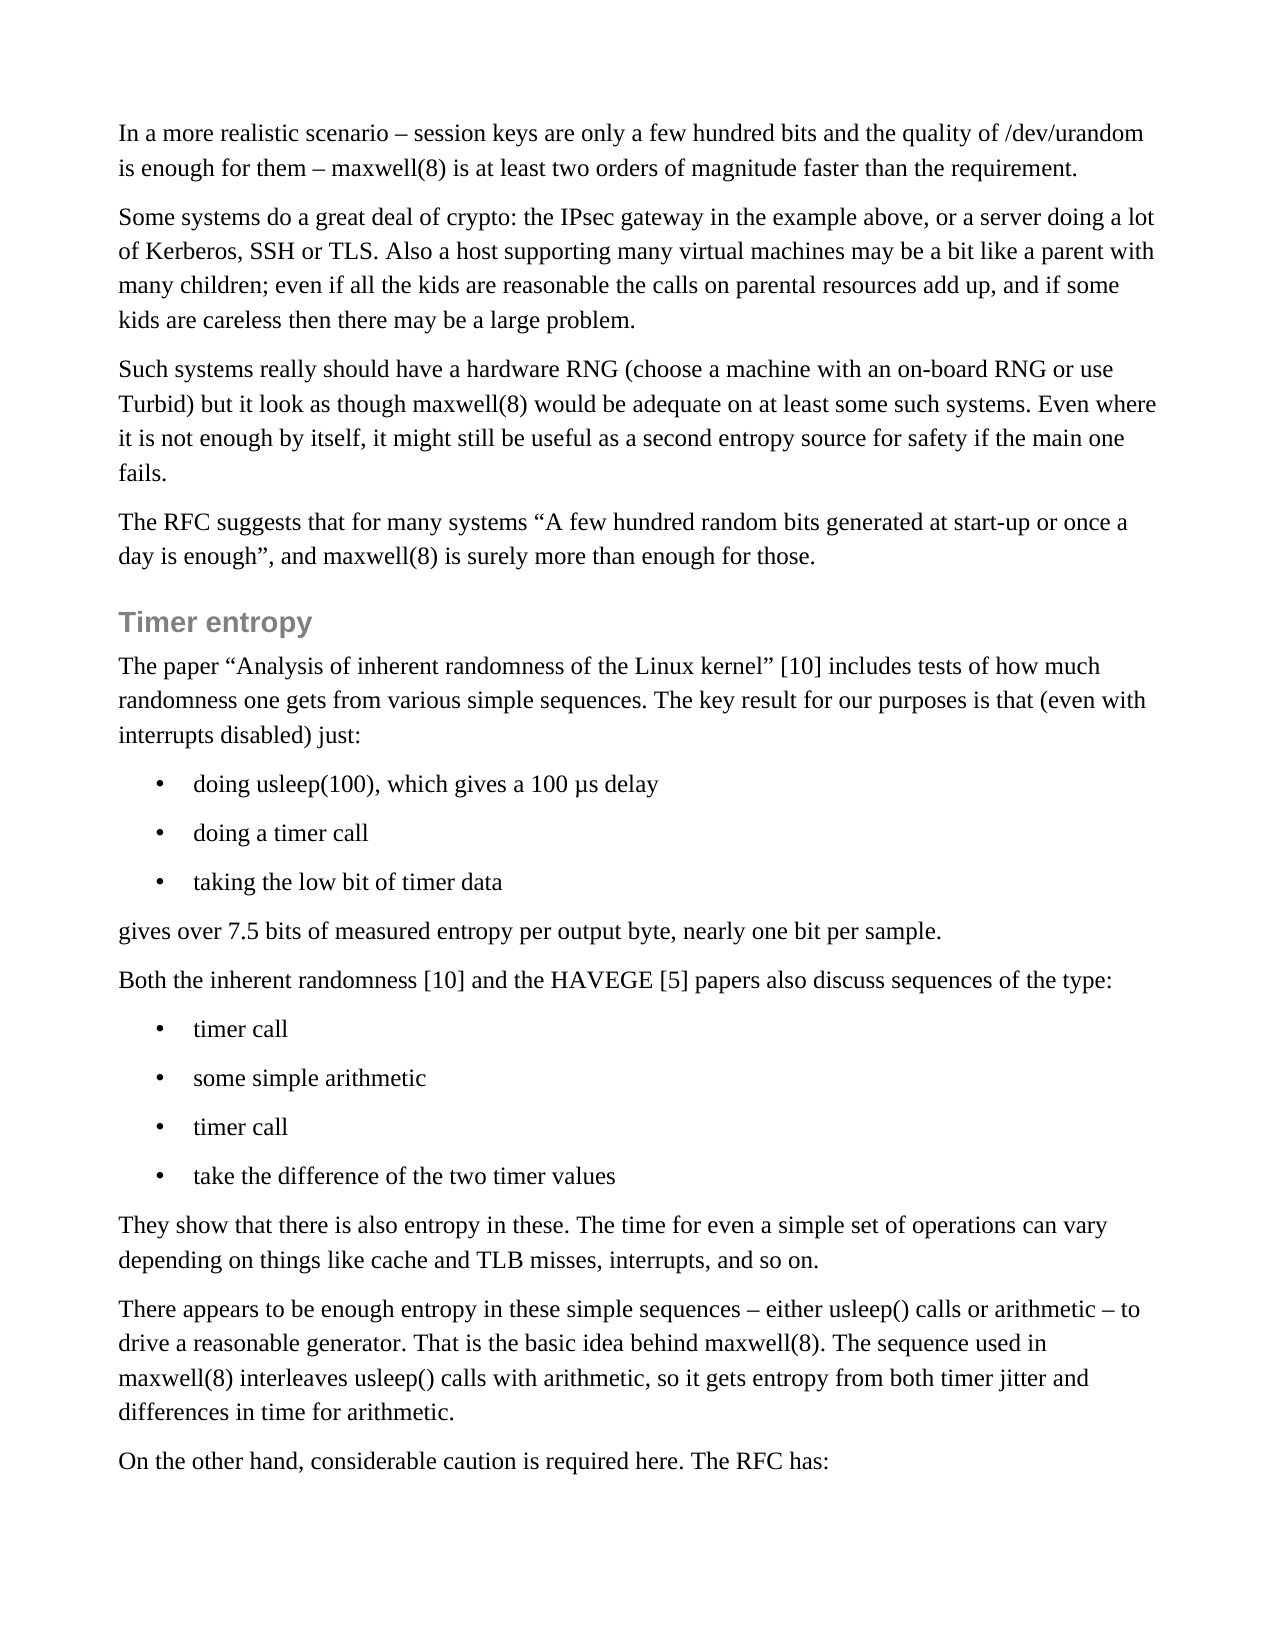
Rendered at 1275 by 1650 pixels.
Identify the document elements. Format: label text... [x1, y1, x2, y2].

list take the difference of the two timer values [156, 1161, 1157, 1190]
list timer call [156, 1014, 1157, 1043]
text On the other hand, considerable caution is required here. The RFC has: [118, 1446, 1157, 1475]
text In a more realistic scenario – session keys are only a few hundred bits and the quality of /dev/urandom is enough for them – maxwell(8) is at least two orders of magnitude faster than the requirement. [118, 118, 1157, 181]
list timer call [156, 1112, 1157, 1141]
list doing a timer call [156, 818, 1157, 847]
text Such systems really should have a hardware RNG (choose a machine with an on-board RNG or use Turbid) but it look as though maxwell(8) would be adequate on at least some such systems. Even where it is not enough by itself, it might still be useful as a second entropy source for safety if the main one fails. [118, 354, 1157, 486]
list taking the low bit of timer data [156, 867, 1157, 896]
text Some systems do a great deal of crypto: the IPsec gateway in the example above, or a server doing a lot of Kerberos, SSH or TLS. Also a host supporting many virtual machines may be a bit like a parent with many children; even if all the kids are reasonable the calls on parental resources add up, and if some kids are careless then there may be a large problem. [118, 202, 1157, 334]
text Both the inherent randomness [10] and the HAVEGE [5] papers also discuss sequences of the type: [118, 965, 1157, 994]
text gives over 7.5 bits of measured entropy per output byte, nearly one bit per sample. [118, 916, 1157, 945]
text There appears to be enough entropy in these simple sequences – either usleep() calls or arithmetic – to drive a reasonable generator. That is the basic idea behind maxwell(8). The sequence used in maxwell(8) interleaves usleep() calls with arithmetic, so it gets entropy from both timer jitter and differences in time for arithmetic. [118, 1294, 1157, 1426]
subtitle Timer entropy [118, 605, 1157, 638]
text The RFC suggests that for many systems “A few hundred random bits generated at start-up or once a day is enough”, and maxwell(8) is surely more than enough for those. [118, 507, 1157, 570]
text The paper “Analysis of inherent randomness of the Linux kernel” [10] includes tests of how much randomness one gets from various simple sequences. The key result for our purposes is that (even with interrupts disabled) just: [118, 651, 1157, 748]
text They show that there is also entropy in these. The time for even a simple set of operations can vary depending on things like cache and TLB misses, interrupts, and so on. [118, 1210, 1157, 1274]
list doing usleep(100), which gives a 100 µs delay [156, 769, 1157, 798]
list some simple arithmetic [156, 1063, 1157, 1092]
